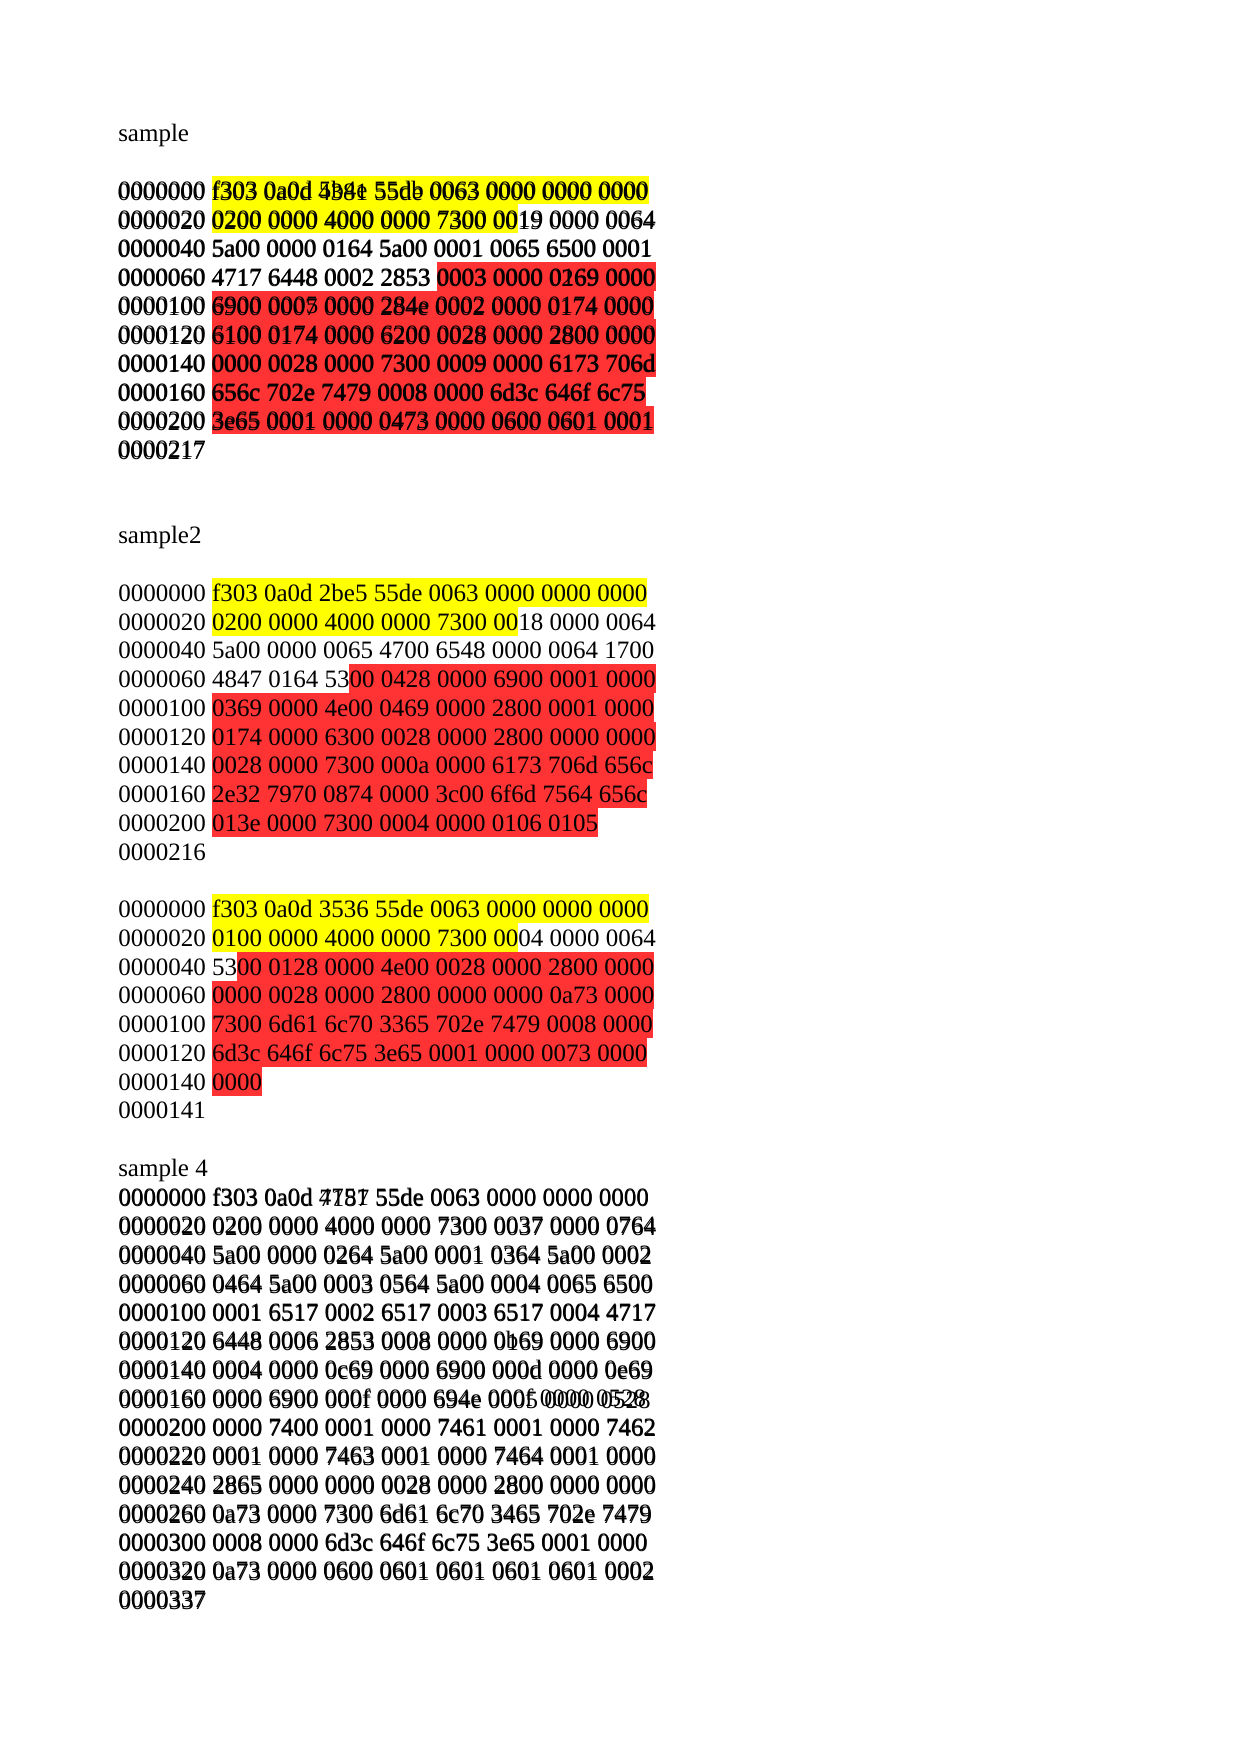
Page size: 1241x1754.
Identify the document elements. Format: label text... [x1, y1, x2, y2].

text 0000020 0200 0000 4000 0000 7300 0019 0000 0064 [118, 204, 1122, 233]
text sample 4 [118, 1153, 1122, 1182]
text 0000200 0000 7400 0001 0000 7461 0001 0000 7462 [118, 1412, 1122, 1441]
text 0000000 f303 0a0d 4751 55de 0063 0000 0000 0000 [118, 1182, 1122, 1211]
text 0000120 6100 0174 0000 6200 0028 0000 2800 0000 [118, 319, 1122, 348]
text 0000040 5300 0128 0000 4e00 0028 0000 2800 0000 [118, 952, 1122, 981]
text 0000100 0001 6517 0002 6517 0003 6517 0004 4717 [118, 1297, 1122, 1326]
text 0000337 [118, 1584, 1122, 1613]
text 0000140 0000 [118, 1067, 1122, 1096]
text 0000240 2865 0000 0000 0028 0000 2800 0000 0000 [118, 1469, 1122, 1498]
text 0000040 5a00 0000 0065 4700 6548 0000 0064 1700 [118, 636, 1122, 664]
text 0000000 f303 0a0d 2be5 55de 0063 0000 0000 0000 [118, 578, 1122, 607]
text sample2 [118, 521, 1122, 549]
text 0000100 0369 0000 4e00 0469 0000 2800 0001 0000 [118, 693, 1122, 722]
text 0000040 5a00 0000 0264 5a00 0001 0364 5a00 0002 [118, 1239, 1122, 1268]
text 0000200 3e65 0001 0000 0473 0000 0600 0601 0001 [118, 406, 1122, 434]
text 0000020 0200 0000 4000 0000 7300 0018 0000 0064 [118, 607, 1122, 636]
text 0000200 013e 0000 7300 0004 0000 0106 0105 [118, 808, 1122, 837]
text 0000160 2e32 7970 0874 0000 3c00 6f6d 7564 656c [118, 779, 1122, 808]
text 0000040 5a00 0000 0164 5a00 0001 0065 6500 0001 [118, 233, 1122, 262]
text 0000060 4847 0164 5300 0428 0000 6900 0001 0000 [118, 664, 1122, 693]
text 0000000 f303 0a0d 3536 55de 0063 0000 0000 0000 [118, 894, 1122, 923]
text 0000216 [118, 837, 1122, 866]
text 0000020 0100 0000 4000 0000 7300 0004 0000 0064 [118, 923, 1122, 952]
text 0000060 4717 6448 0002 2853 0003 0000 0169 0000 [118, 262, 1122, 291]
text 0000320 0a73 0000 0600 0601 0601 0601 0601 0002 [118, 1556, 1122, 1584]
text 0000160 656c 702e 7479 0008 0000 6d3c 646f 6c75 [118, 377, 1122, 406]
text 0000060 0464 5a00 0003 0564 5a00 0004 0065 6500 [118, 1268, 1122, 1297]
text 0000100 7300 6d61 6c70 3365 702e 7479 0008 0000 [118, 1009, 1122, 1038]
text 0000220 0001 0000 7463 0001 0000 7464 0001 0000 [118, 1441, 1122, 1469]
text 0000120 0174 0000 6300 0028 0000 2800 0000 0000 [118, 722, 1122, 751]
text 0000140 0028 0000 7300 000a 0000 6173 706d 656c [118, 751, 1122, 779]
text 0000141 [118, 1096, 1122, 1124]
text 0000100 6900 0005 0000 284e 0002 0000 0174 0000 [118, 291, 1122, 319]
text 0000120 6448 0006 2853 0008 0000 0b69 0000 6900 [118, 1326, 1122, 1354]
text 0000260 0a73 0000 7300 6d61 6c70 3465 702e 7479 [118, 1498, 1122, 1527]
text 0000140 0000 0028 0000 7300 0009 0000 6173 706d [118, 348, 1122, 377]
text 0000060 0000 0028 0000 2800 0000 0000 0a73 0000 [118, 981, 1122, 1009]
text sample [118, 118, 1122, 147]
text 0000300 0008 0000 6d3c 646f 6c75 3e65 0001 0000 [118, 1527, 1122, 1556]
text 0000140 0004 0000 0c69 0000 6900 000d 0000 0e69 [118, 1354, 1122, 1383]
text 0000217 [118, 434, 1122, 463]
text 0000120 6d3c 646f 6c75 3e65 0001 0000 0073 0000 [118, 1038, 1122, 1067]
text 0000000 f303 0a0d 5b4e 55db 0063 0000 0000 0000 [118, 176, 1122, 204]
text 0000160 0000 6900 000f 0000 694e 000f 0000 0528 [118, 1383, 1122, 1412]
text 0000020 0200 0000 4000 0000 7300 0037 0000 0764 [118, 1211, 1122, 1239]
